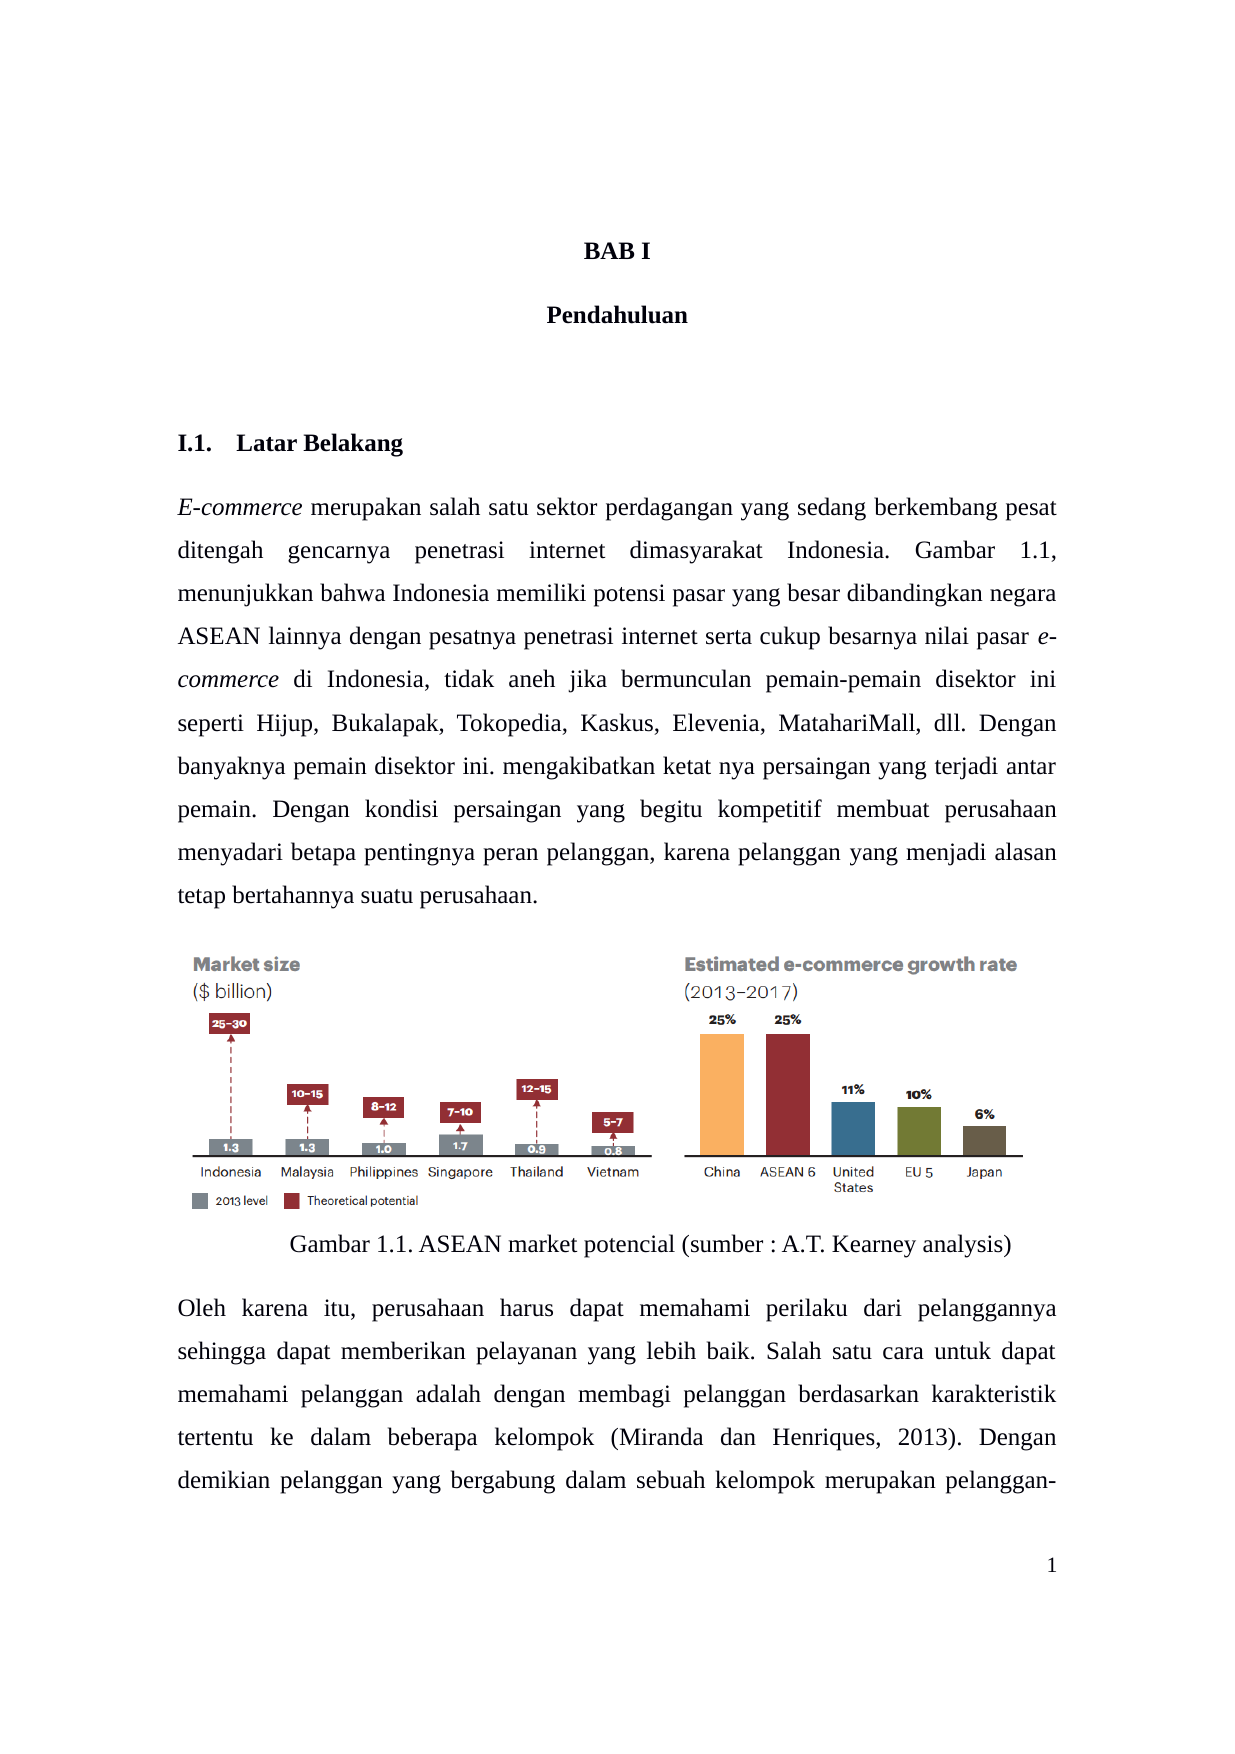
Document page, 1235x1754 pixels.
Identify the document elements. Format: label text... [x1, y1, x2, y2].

text E-commerce merupakan salah satu sektor perdagangan yang sedang berkembang pesat ditengah gencarnya penetrasi internet dimasyarakat Indonesia. Gambar 1.1, menunjukkan bahwa Indonesia memiliki potensi pasar yang besar dibandingkan negara ASEAN lainnya dengan pesatnya penetrasi internet serta cukup besarnya nilai pasar e-commerce di Indonesia, tidak aneh jika bermunculan pemain-pemain disektor ini seperti Hijup, Bukalapak, Tokopedia, Kaskus, Elevenia, MatahariMall, dll. Dengan banyaknya pemain disektor ini. mengakibatkan ketat nya persaingan yang terjadi antar pemain. Dengan kondisi persaingan yang begitu kompetitif membuat perusahaan menyadari betapa pentingnya peran pelanggan, karena pelanggan yang menjadi alasan tetap bertahannya suatu perusahaan. [177, 492, 1057, 909]
picture [187, 944, 1048, 1215]
text Pendahuluan [177, 300, 1057, 329]
text Gambar 1.1. ASEAN market potencial (sumber : A.T. Kearney analysis) [177, 944, 1057, 1257]
subtitle BAB I [130, 236, 1057, 265]
subtitle Latar Belakang [177, 428, 1057, 457]
text Oleh karena itu, perusahaan harus dapat memahami perilaku dari pelanggannya sehingga dapat memberikan pelayanan yang lebih baik. Salah satu cara untuk dapat memahami pelanggan adalah dengan membagi pelanggan berdasarkan karakteristik tertentu ke dalam beberapa kelompok (Miranda dan Henriques, 2013). Dengan demikian pelanggan yang bergabung dalam sebuah kelompok merupakan pelanggan- [177, 1293, 1057, 1494]
